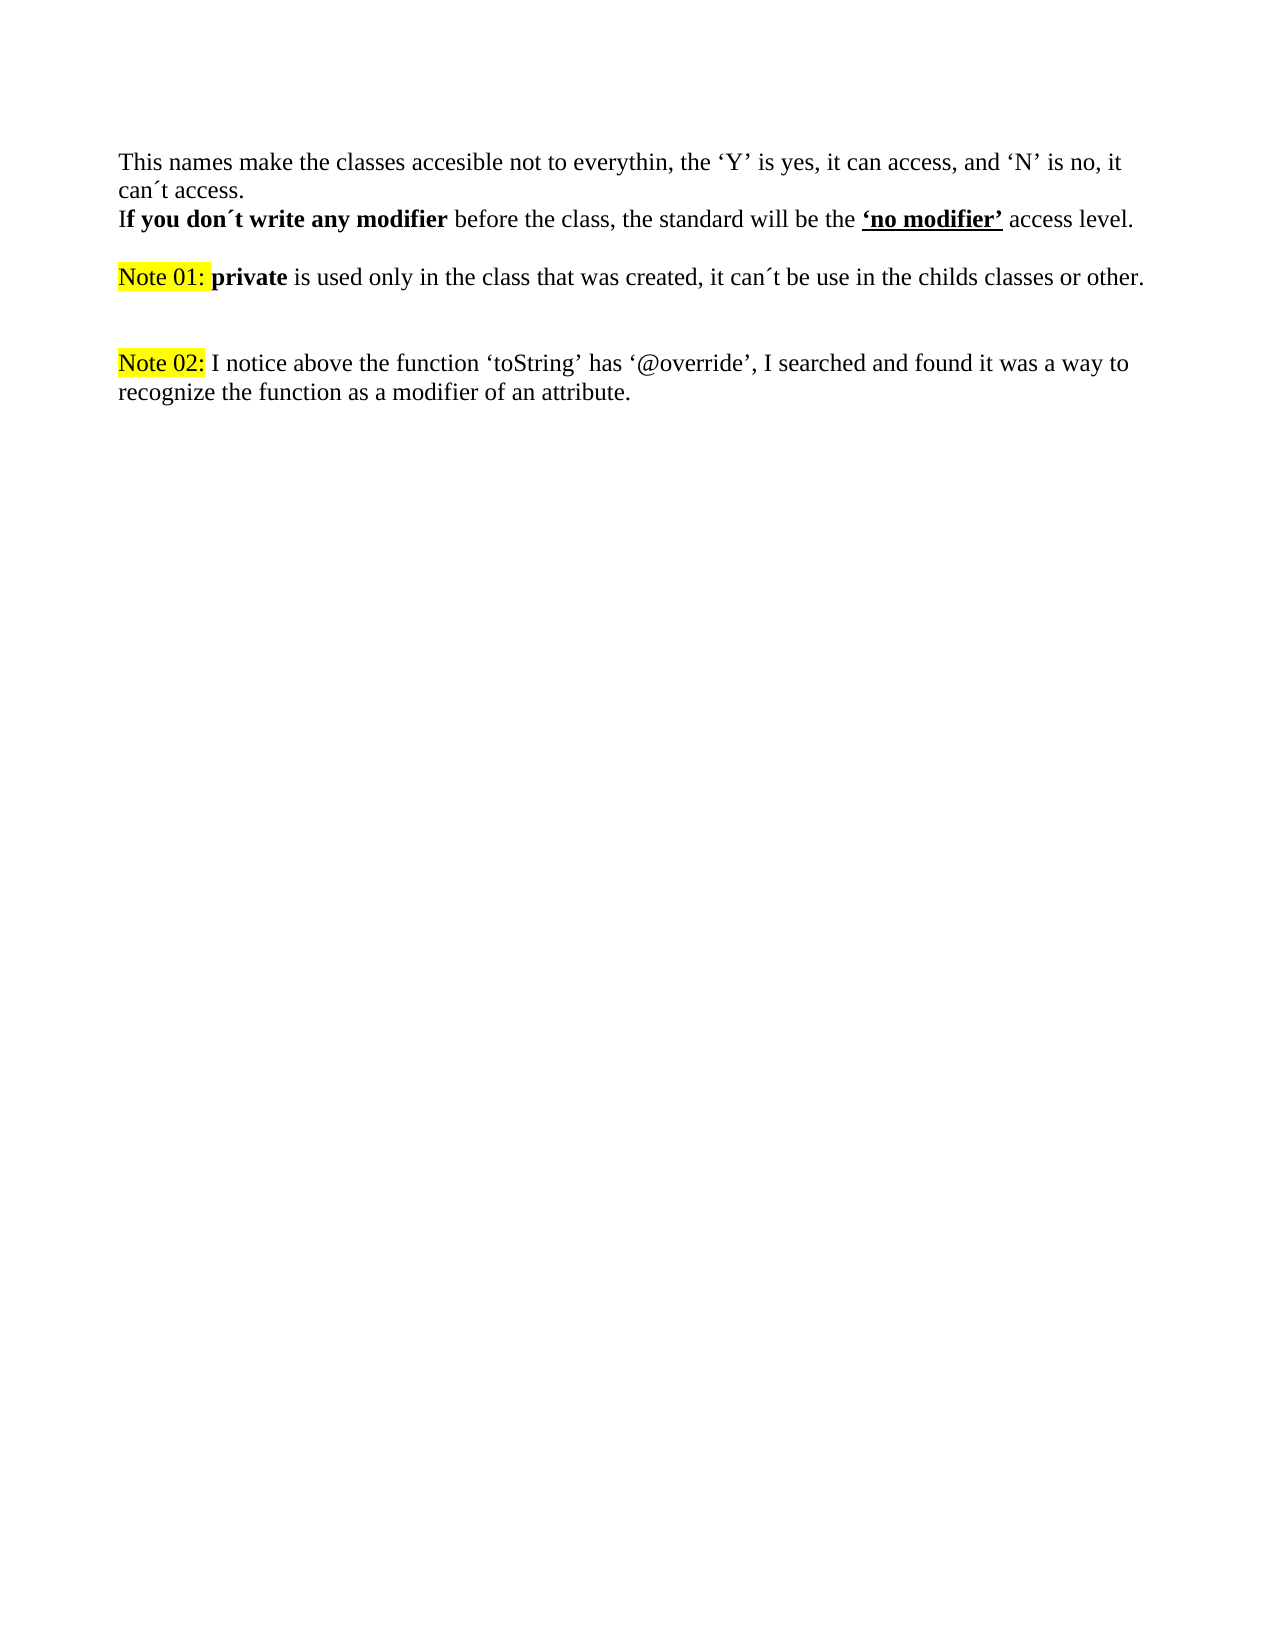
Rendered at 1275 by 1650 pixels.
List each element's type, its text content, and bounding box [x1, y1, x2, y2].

text Note 01: private is used only in the class that was created, it can´t be use in the childs classes or other. [118, 262, 1157, 291]
text Note 02: I notice above the function ‘toString’ has ‘@override’, I searched and found it was a way to recognize the function as a modifier of an attribute. [118, 348, 1157, 406]
text If you don´t write any modifier before the class, the standard will be the ‘no modifier’ access level. [118, 204, 1157, 233]
text This names make the classes accesible not to everythin, the ‘Y’ is yes, it can access, and ‘N’ is no, it can´t access. [118, 147, 1157, 204]
